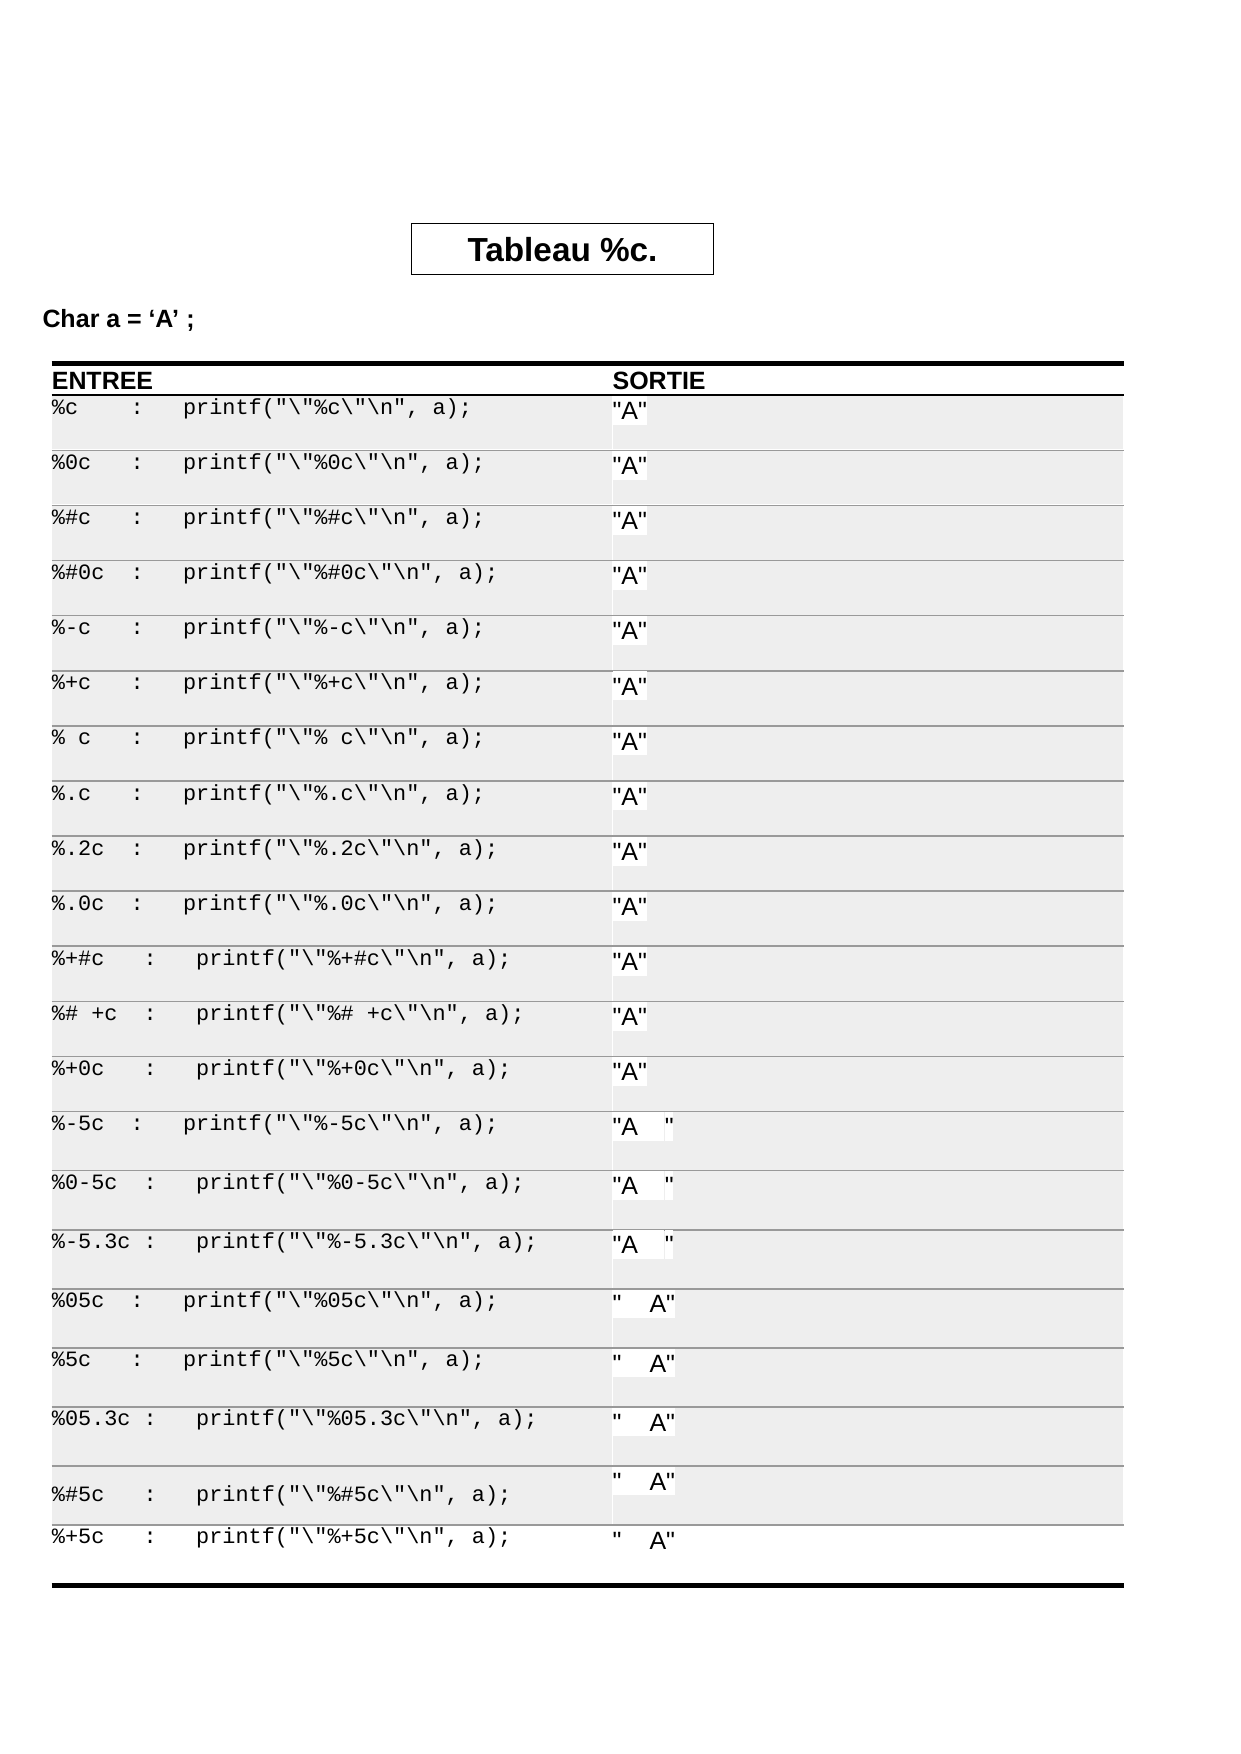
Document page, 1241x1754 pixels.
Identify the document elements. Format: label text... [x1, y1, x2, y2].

table_cell "A" [613, 616, 1123, 670]
table_cell %.c : printf("\"%.c\"\n", a); [52, 782, 612, 835]
table_cell %0-5c : printf("\"%0-5c\"\n", a); [52, 1171, 612, 1229]
table_cell % c : printf("\"% c\"\n", a); [52, 727, 612, 780]
table_cell " A" [613, 1467, 1123, 1524]
table_cell "A" [613, 782, 1123, 835]
table_cell "A" [613, 561, 1123, 615]
table_cell %05.3c : printf("\"%05.3c\"\n", a); [52, 1408, 612, 1465]
table_cell "A" [613, 837, 1123, 890]
table_cell "A" [613, 727, 1123, 780]
table_cell %#c : printf("\"%#c\"\n", a); [52, 506, 612, 560]
table_cell "A" [613, 506, 1123, 560]
table_cell %0c : printf("\"%0c\"\n", a); [52, 451, 612, 504]
table_cell "A" [613, 451, 1123, 504]
table_cell %-c : printf("\"%-c\"\n", a); [52, 616, 612, 670]
table_cell " A" [613, 1349, 1123, 1406]
table_header ENTREE [52, 366, 612, 394]
table_cell %+5c : printf("\"%+5c\"\n", a); [52, 1526, 612, 1583]
table_cell %.0c : printf("\"%.0c\"\n", a); [52, 892, 612, 945]
table_cell %.2c : printf("\"%.2c\"\n", a); [52, 837, 612, 890]
table_header Tableau %c. [412, 224, 713, 274]
table_cell %+#c : printf("\"%+#c\"\n", a); [52, 947, 612, 1001]
table_cell "A " [613, 1171, 1123, 1229]
table_cell "A " [613, 1231, 1123, 1288]
table_header SORTIE [613, 366, 1123, 394]
table_cell %-5c : printf("\"%-5c\"\n", a); [52, 1112, 612, 1170]
table_cell %#5c : printf("\"%#5c\"\n", a); [52, 1467, 612, 1524]
table_cell " A" [613, 1290, 1123, 1347]
table_cell %-5.3c : printf("\"%-5.3c\"\n", a); [52, 1231, 612, 1288]
table_cell "A" [613, 396, 1123, 449]
table_cell " A" [613, 1408, 1123, 1465]
subtitle Char a = ‘A’ ; [42, 304, 1123, 333]
table_cell "A" [613, 672, 1123, 725]
table_cell %5c : printf("\"%5c\"\n", a); [52, 1349, 612, 1406]
table_cell %+0c : printf("\"%+0c\"\n", a); [52, 1057, 612, 1111]
table_cell "A" [613, 1002, 1123, 1056]
table_cell "A " [613, 1112, 1123, 1170]
table_cell "A" [613, 892, 1123, 945]
table_cell %c : printf("\"%c\"\n", a); [52, 396, 612, 449]
table_cell " A" [613, 1526, 1123, 1583]
table_cell "A" [613, 947, 1123, 1001]
table_cell "A" [613, 1057, 1123, 1111]
table_cell %# +c : printf("\"%# +c\"\n", a); [52, 1002, 612, 1056]
table_cell %05c : printf("\"%05c\"\n", a); [52, 1290, 612, 1347]
table_cell %+c : printf("\"%+c\"\n", a); [52, 672, 612, 725]
table_cell %#0c : printf("\"%#0c\"\n", a); [52, 561, 612, 615]
